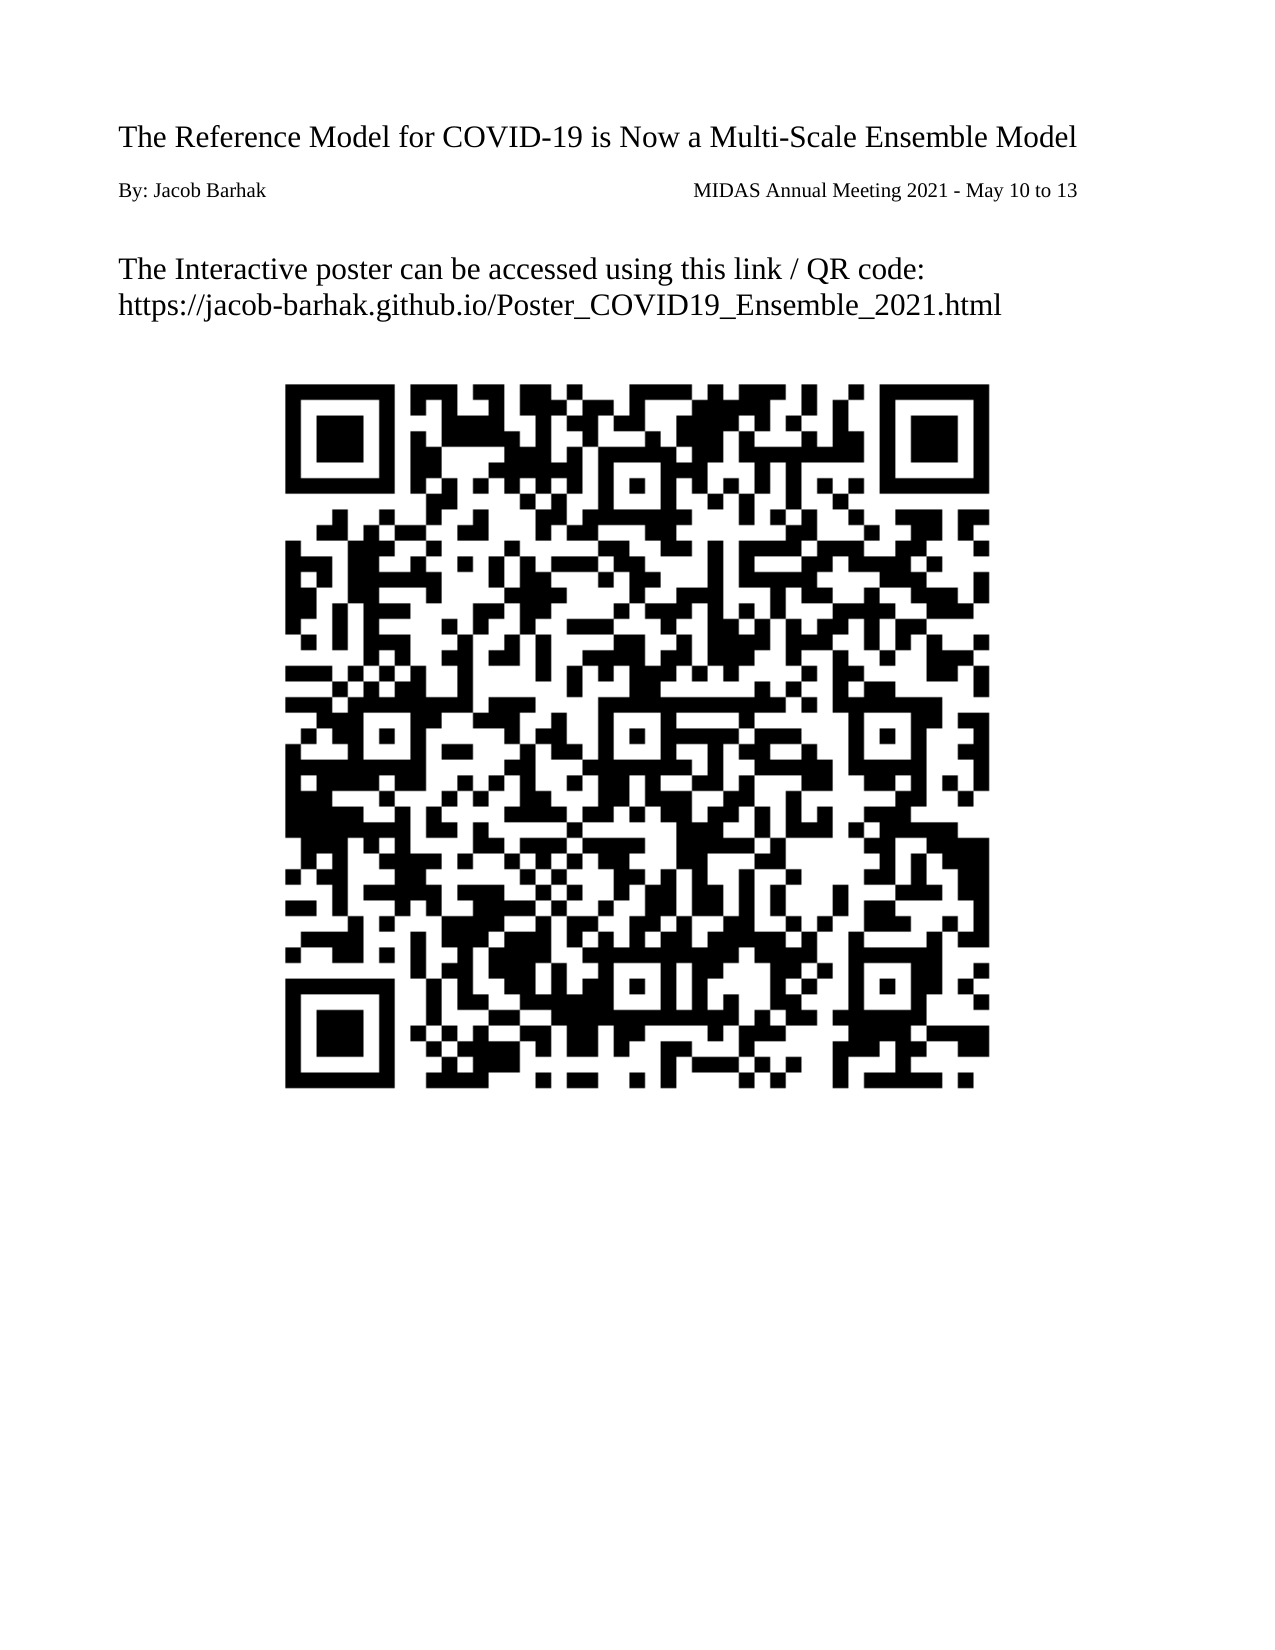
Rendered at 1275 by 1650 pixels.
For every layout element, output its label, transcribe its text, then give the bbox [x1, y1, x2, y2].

text https://jacob-barhak.github.io/Poster_COVID19_Ensemble_2021.html [118, 286, 1157, 322]
text The Interactive poster can be accessed using this link / QR code: [118, 250, 1157, 286]
picture [223, 322, 1052, 1151]
text By: Jacob Barhak MIDAS Annual Meeting 2021 - May 10 to 13 [118, 178, 1157, 202]
text The Reference Model for COVID-19 is Now a Multi-Scale Ensemble Model [118, 118, 1157, 154]
